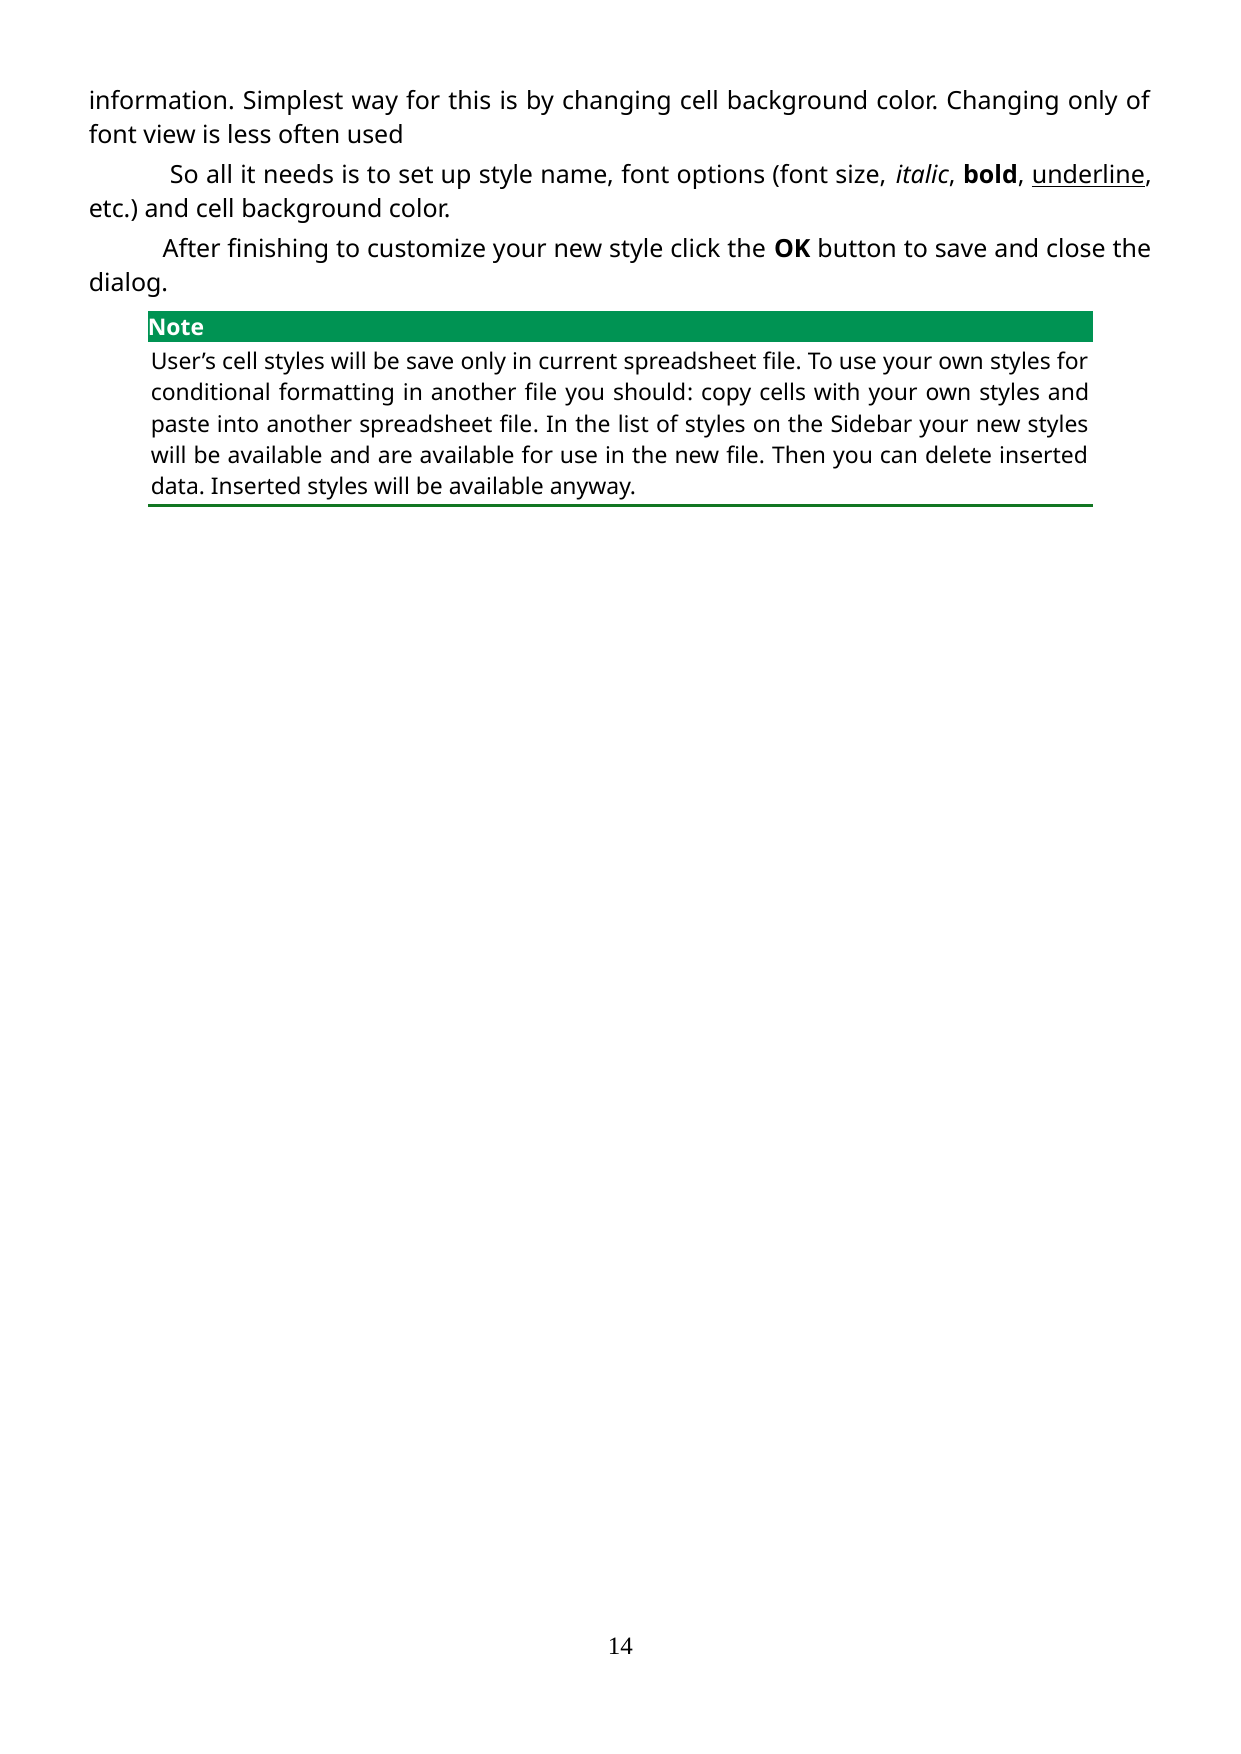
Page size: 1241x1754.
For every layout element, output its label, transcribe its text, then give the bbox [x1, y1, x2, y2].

text User’s cell styles will be save only in current spreadsheet file. To use your own styles for conditional formatting in another file you should: copy cells with your own styles and paste into another spreadsheet file. In the list of styles on the Sidebar your new styles will be available and are available for use in the new file. Then you can delete inserted data. Inserted styles will be available anyway. [148, 342, 1093, 504]
text After finishing to customize your new style click the OK button to save and close the dialog. [88, 231, 1152, 299]
text Note [148, 311, 1093, 342]
text So all it needs is to set up style name, font options (font size, italic, bold, underline, etc.) and cell background color. [88, 157, 1152, 225]
text information. Simplest way for this is by changing cell background color. Changing only of font view is less often used [88, 83, 1152, 151]
